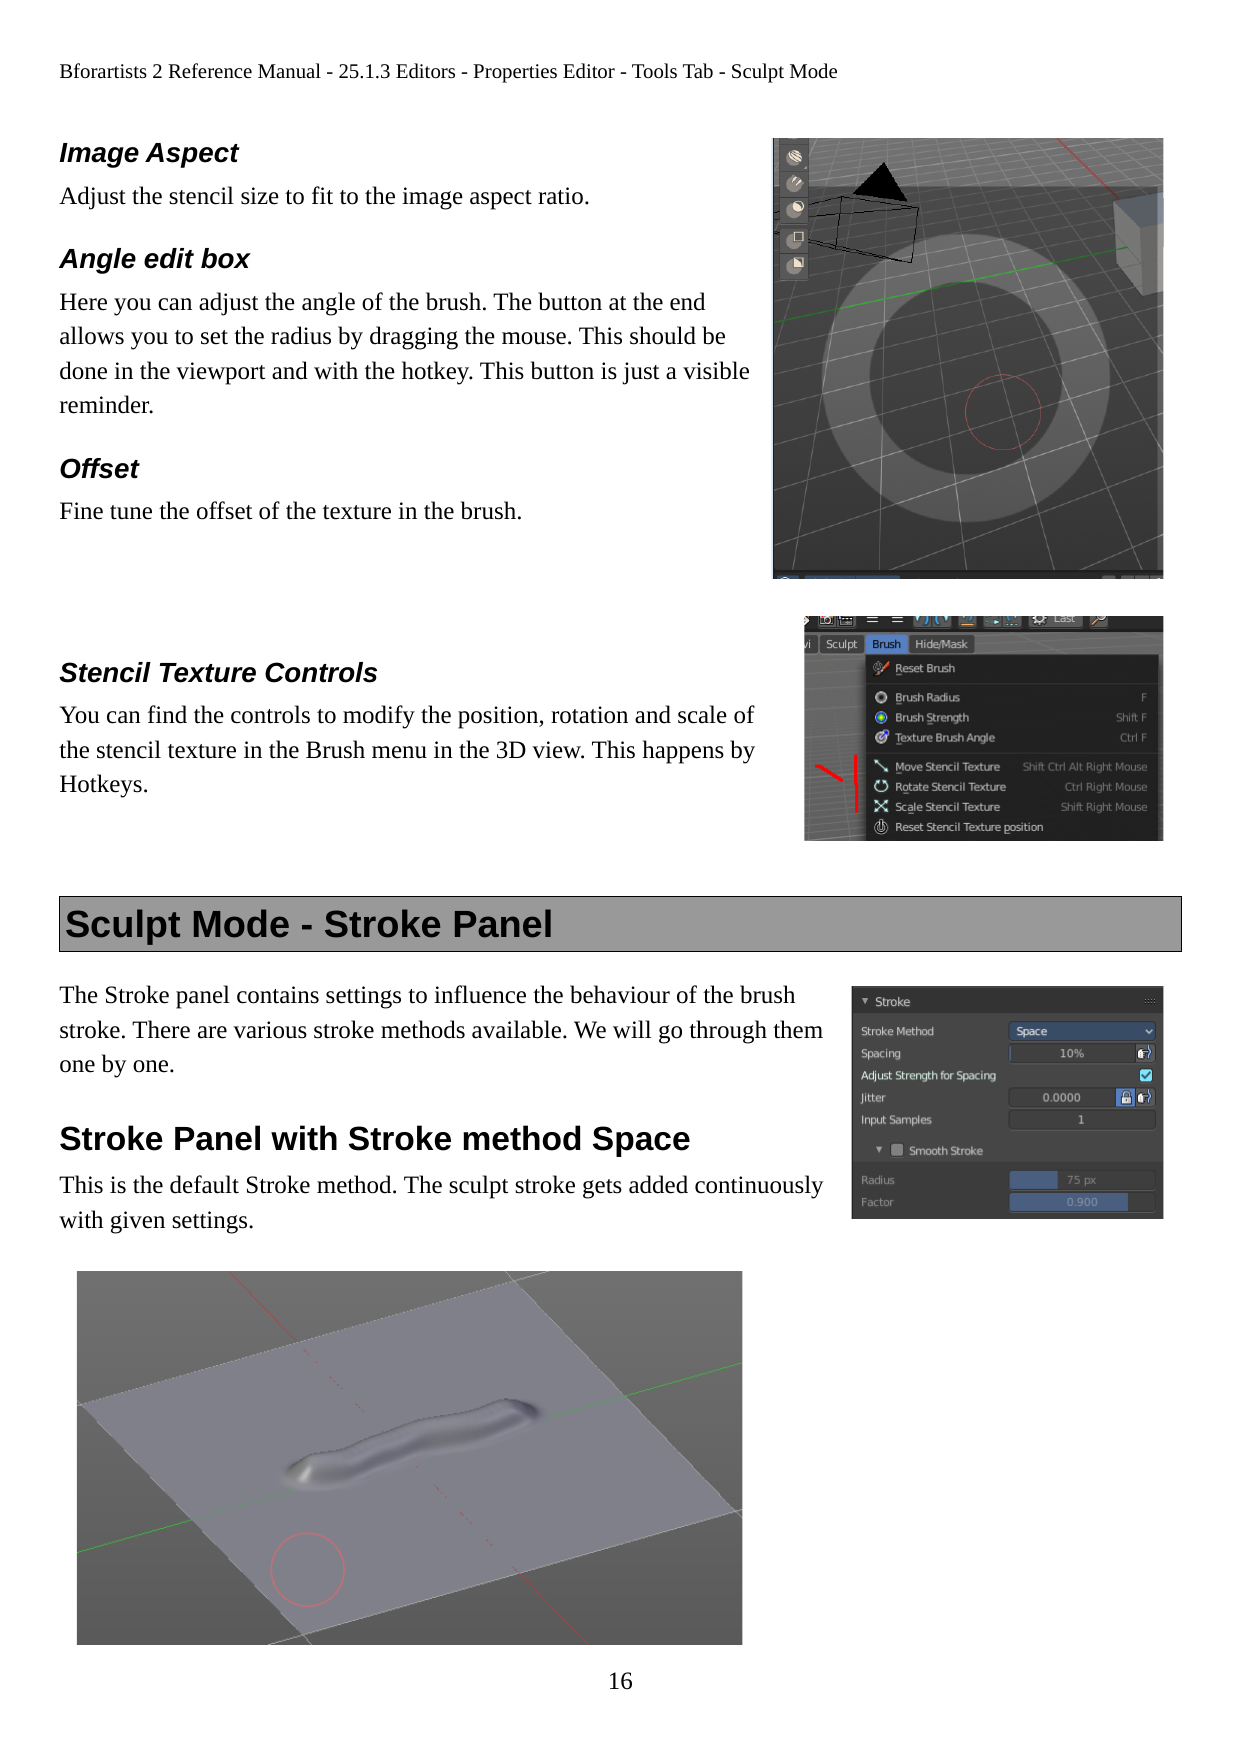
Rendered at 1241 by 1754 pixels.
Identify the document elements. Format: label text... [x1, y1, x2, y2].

subtitle Stencil Texture Controls [59, 656, 804, 688]
subtitle [1164, 656, 1181, 688]
text Adjust the stencil size to fit to the image aspect ratio. [59, 181, 771, 210]
subtitle Offset [59, 452, 771, 484]
text Here you can adjust the angle of the brush. The button at the end allows you to set the radius by dragging the mouse. This should be done in the viewport and with the hotkey. This button is just a visible reminder. [59, 287, 771, 419]
picture [851, 986, 1164, 1219]
subtitle [1164, 452, 1181, 484]
subtitle Angle edit box [59, 243, 771, 274]
text Fine tune the offset of the texture in the brush. [59, 496, 771, 525]
picture [76, 1271, 743, 1645]
subtitle [1164, 243, 1181, 274]
picture [771, 138, 1164, 579]
subtitle Image Aspect [59, 137, 1181, 168]
text The Stroke panel contains settings to influence the behaviour of the brush stroke. There are various stroke methods available. We will go through them one by one. [59, 980, 1181, 1078]
text This is the default Stroke method. The sculpt stroke gets added continuously with given settings. [59, 1170, 1181, 1233]
subtitle Stroke Panel with Stroke method Space [59, 1119, 851, 1158]
text You can find the controls to modify the position, rotation and scale of the stencil texture in the Brush menu in the 3D view. This happens by Hotkeys. [59, 700, 804, 798]
picture [804, 616, 1164, 841]
table_header Sculpt Mode - Stroke Panel [60, 897, 1181, 951]
